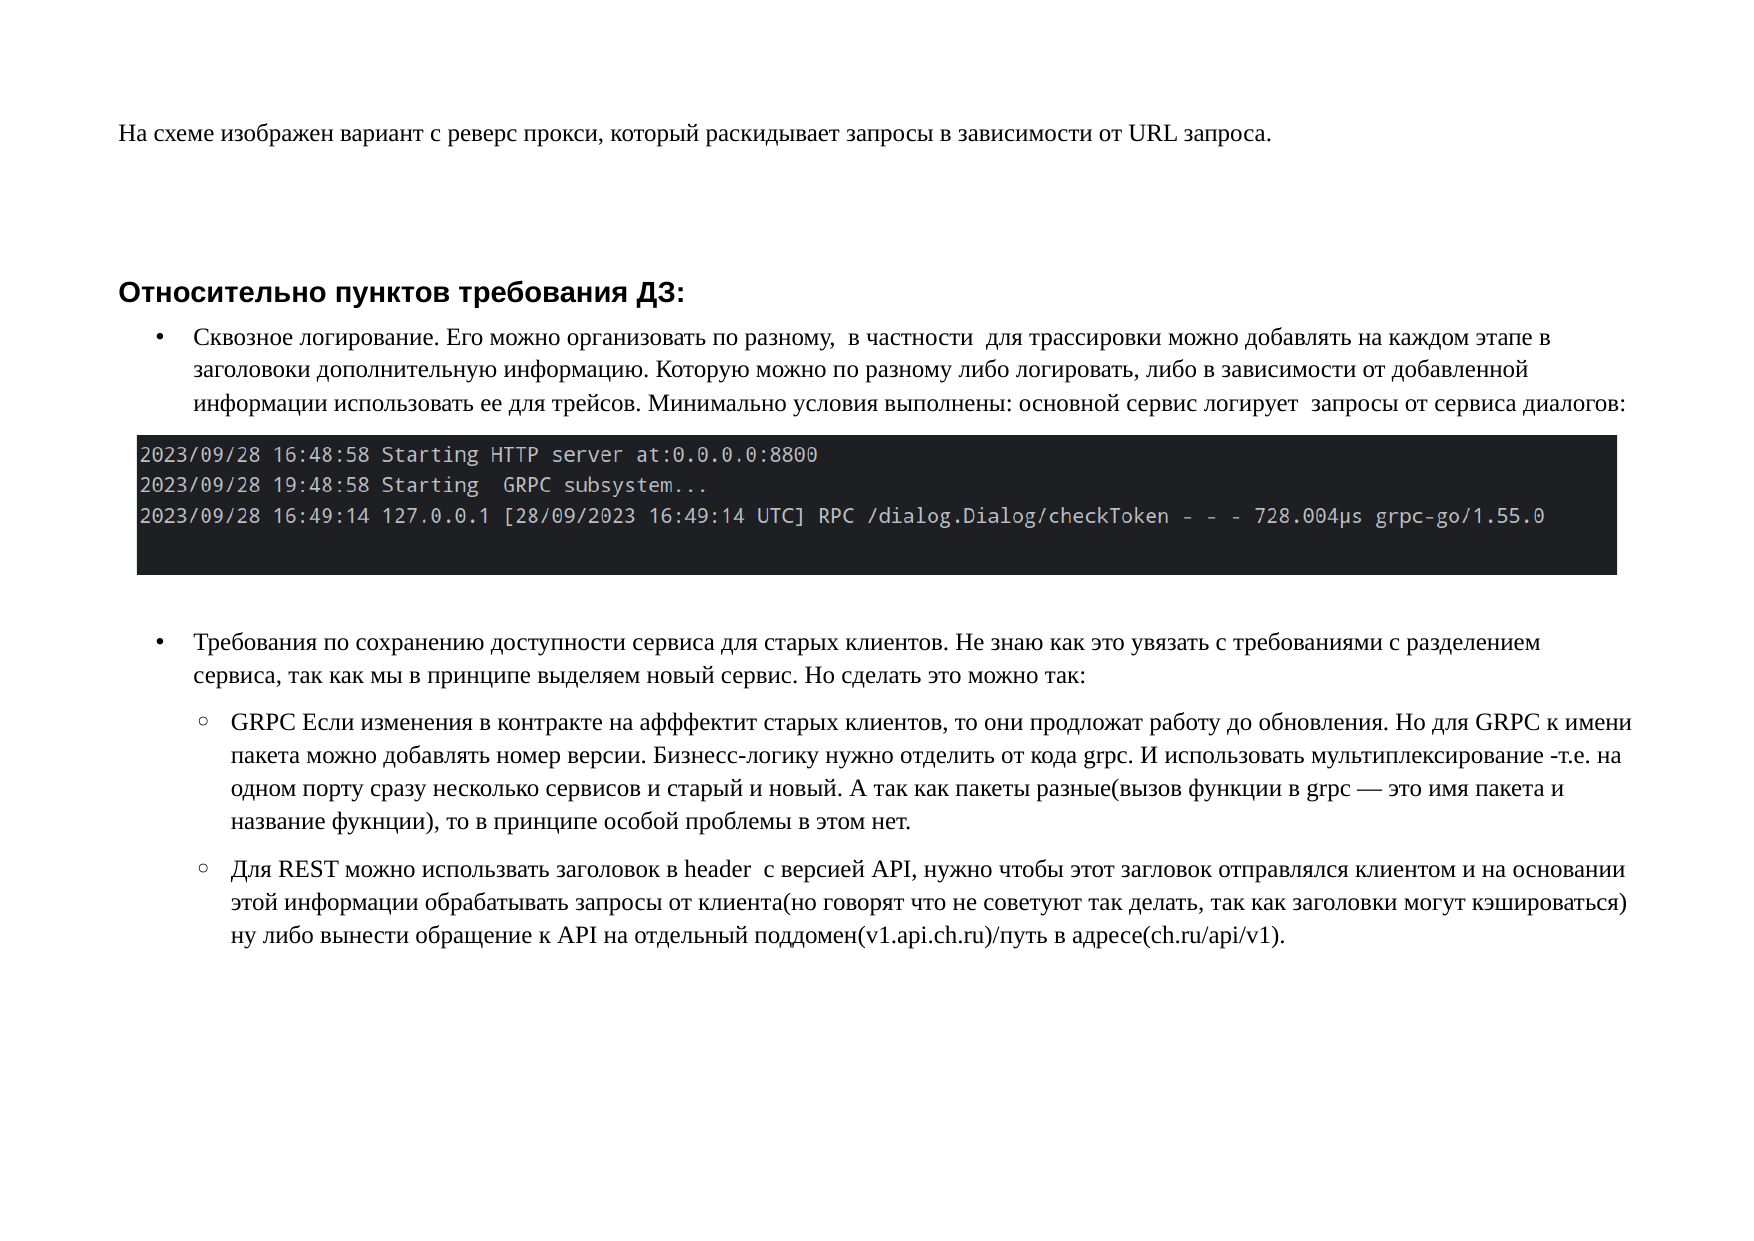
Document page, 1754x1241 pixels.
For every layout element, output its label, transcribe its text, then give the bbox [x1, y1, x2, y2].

list Требования по сохранению доступности сервиса для старых клиентов. Не знаю как это увязать с требованиями с разделением сервиса, так как мы в принципе выделяем новый сервис. Но сделать это можно так: [156, 627, 1636, 688]
list Для REST можно использвать заголовок в header с версией API, нужно чтобы этот загловок отправлялся клиентом и на основании этой информации обрабатывать запросы от клиента(но говорят что не советуют так делать, так как заголовки могут кэшироваться) ну либо вынести обращение к API на отдельный поддомен(v1.api.ch.ru)/путь в адресе(ch.ru/api/v1). [193, 854, 1636, 949]
text На схеме изображен вариант с реверс прокси, который раскидывает запросы в зависимости от URL запроса. [118, 118, 1636, 147]
picture [136, 435, 1618, 575]
subtitle Относительно пунктов требования ДЗ: [118, 276, 1636, 309]
list GRPC Если изменения в контракте на афффектит старых клиентов, то они продложат работу до обновления. Но для GRPC к имени пакета можно добавлять номер версии. Бизнесс-логику нужно отделить от кода grpc. И использовать мультиплексирование -т.е. на одном порту сразу несколько сервисов и старый и новый. А так как пакеты разные(вызов функции в grpс — это имя пакета и название фукнции), то в принципе особой проблемы в этом нет. [193, 707, 1636, 835]
list Сквозное логирование. Его можно организовать по разному, в частности для трассировки можно добавлять на каждом этапе в заголовоки дополнительную информацию. Которую можно по разному либо логировать, либо в зависимости от добавленной информации использовать ее для трейсов. Минимально условия выполнены: основной сервис логирует запросы от сервиса диалогов: [156, 322, 1636, 416]
